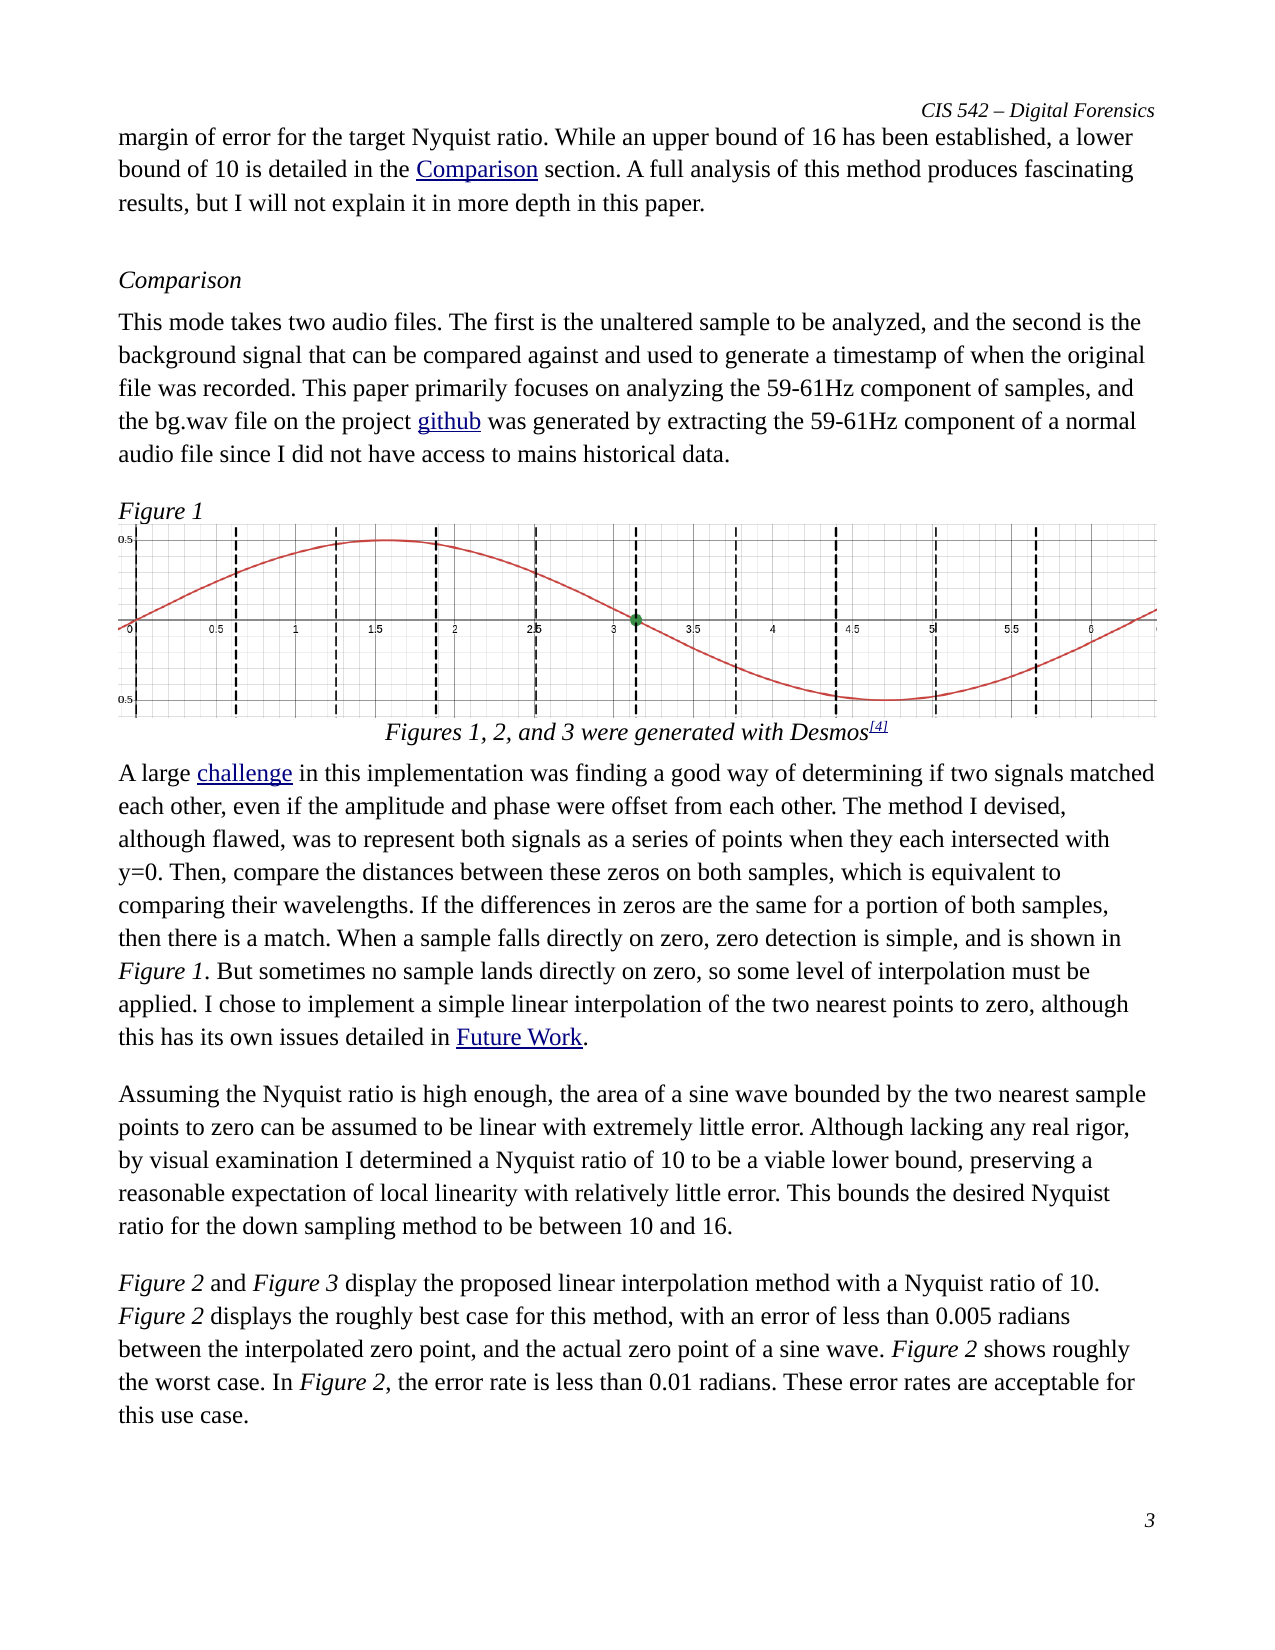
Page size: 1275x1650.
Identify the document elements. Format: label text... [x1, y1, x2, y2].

text margin of error for the target Nyquist ratio. While an upper bound of 16 has been established, a lower bound of 10 is detailed in the Comparison section. A full analysis of this method produces fascinating results, but I will not explain it in more depth in this paper. [118, 122, 1157, 216]
subtitle Figure 1 [118, 496, 1157, 524]
text Assuming the Nyquist ratio is high enough, the area of a sine wave bounded by the two nearest sample points to zero can be assumed to be linear with extremely little error. Although lacking any real rigor, by visual examination I determined a Nyquist ratio of 10 to be a viable lower bound, preserving a reasonable expectation of local linearity with relatively little error. This bounds the desired Nyquist ratio for the down sampling method to be between 10 and 16. [118, 1079, 1157, 1240]
picture [118, 524, 1157, 718]
text This mode takes two audio files. The first is the unaltered sample to be analyzed, and the second is the background signal that can be compared against and used to generate a timestamp of when the original file was recorded. This paper primarily focuses on analyzing the 59-61Hz component of samples, and the bg.wav file on the project github was generated by extracting the 59-61Hz component of a normal audio file since I did not have access to mains historical data. [118, 307, 1157, 467]
text Figures 1, 2, and 3 were generated with Desmos[4] [118, 718, 1157, 746]
text A large challenge in this implementation was finding a good way of determining if two signals matched each other, even if the amplitude and phase were offset from each other. The method I devised, although flawed, was to represent both signals as a series of points when they each intersected with y=0. Then, compare the distances between these zeros on both samples, which is equivalent to comparing their wavelengths. If the differences in zeros are the same for a portion of both samples, then there is a match. When a sample falls directly on zero, zero detection is simple, and is shown in Figure 1. But sometimes no sample lands directly on zero, so some level of interpolation must be applied. I chose to implement a simple linear interpolation of the two nearest points to zero, although this has its own issues detailed in Future Work. [118, 758, 1157, 1051]
text Figure 2 and Figure 3 display the proposed linear interpolation method with a Nyquist ratio of 10. Figure 2 displays the roughly best case for this method, with an error of less than 0.005 radians between the interpolated zero point, and the actual zero point of a sine wave. Figure 2 shows roughly the worst case. In Figure 2, the error rate is less than 0.01 radians. These error rates are acceptable for this use case. [118, 1268, 1157, 1429]
subtitle Comparison [118, 265, 1157, 294]
